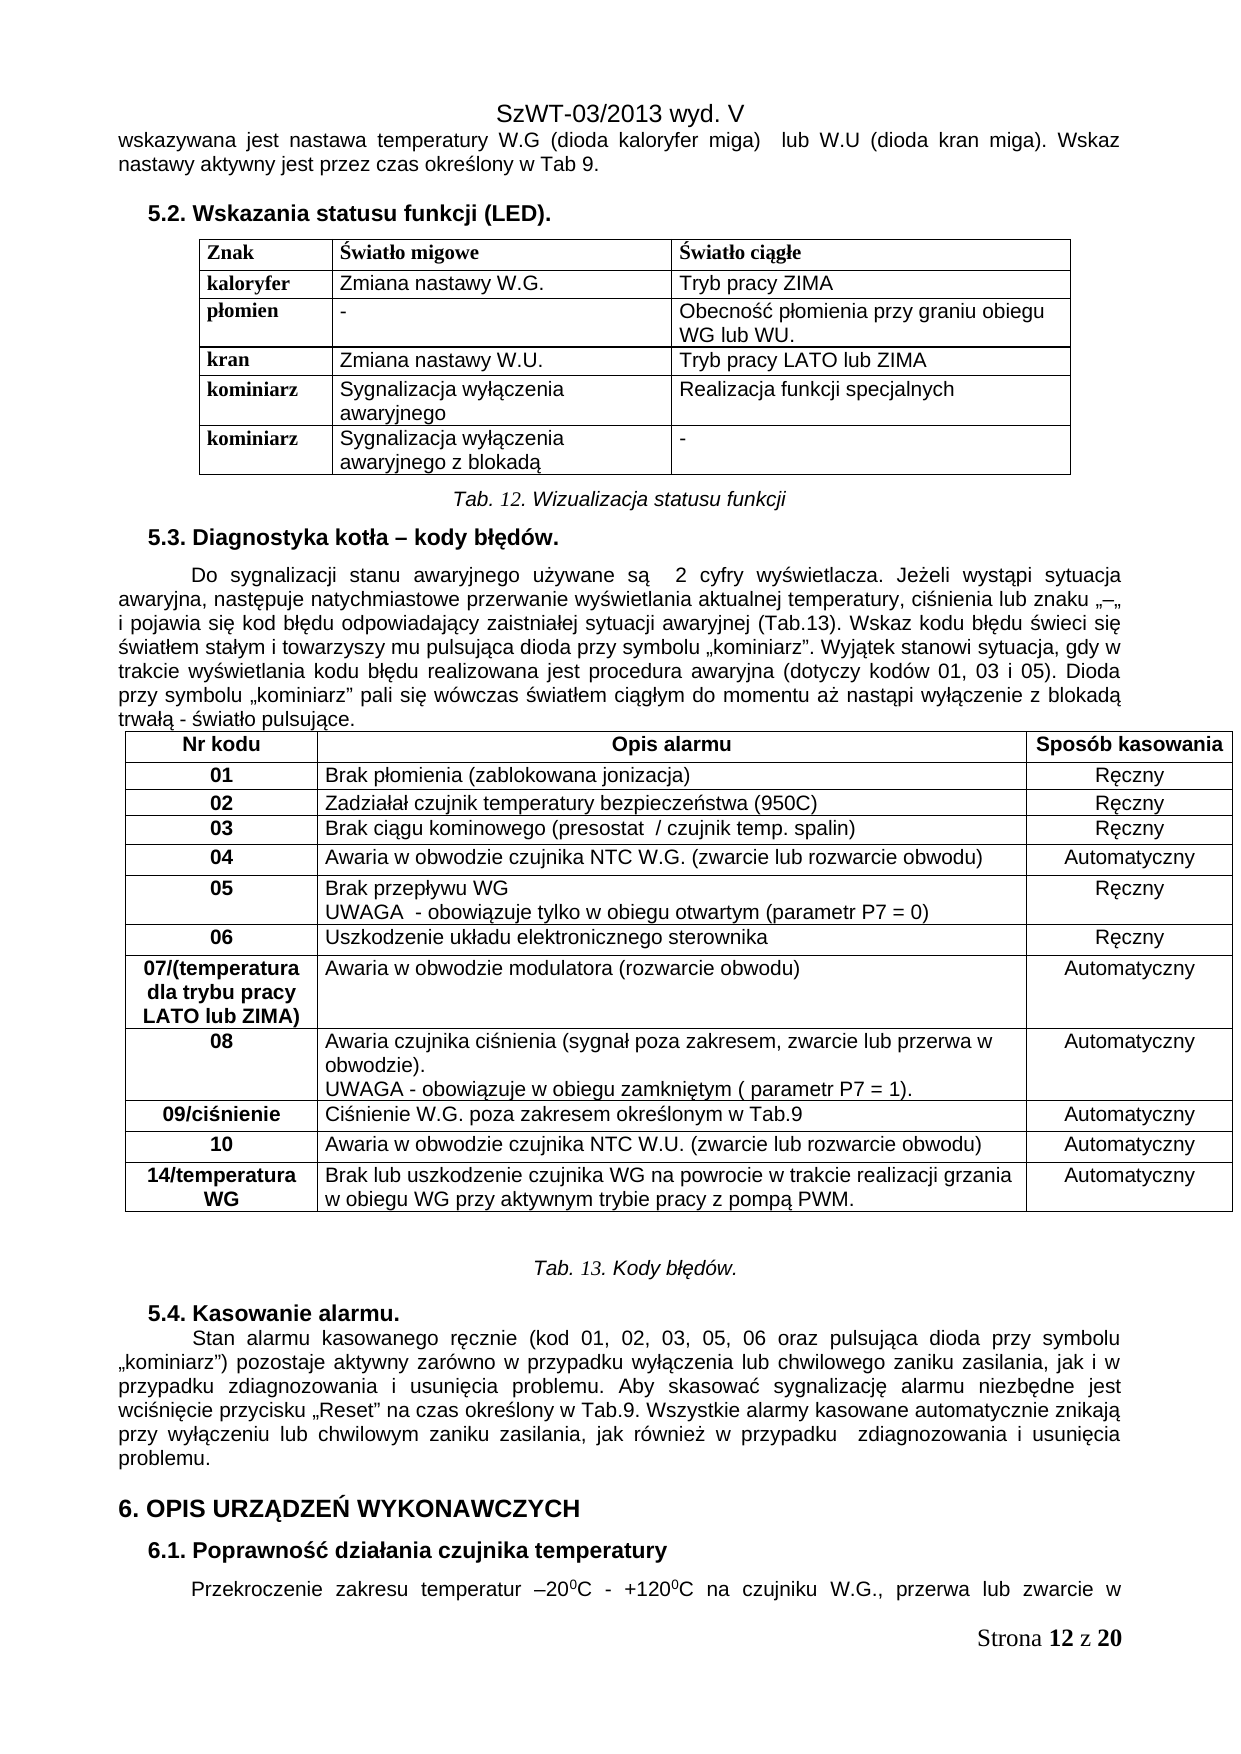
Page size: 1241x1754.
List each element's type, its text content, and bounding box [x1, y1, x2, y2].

table_cell Awaria w obwodzie czujnika NTC W.U. (zwarcie lub rozwarcie obwodu) [318, 1132, 1026, 1162]
table_cell Automatyczny [1027, 1163, 1232, 1211]
table_cell Automatyczny [1027, 1101, 1232, 1131]
table_cell Awaria w obwodzie czujnika NTC W.G. (zwarcie lub rozwarcie obwodu) [318, 845, 1026, 875]
table_cell Brak przepływu WG UWAGA - obowiązuje tylko w obiegu otwartym (parametr P7 = 0) [318, 876, 1026, 924]
table_cell kaloryfer [200, 271, 332, 297]
table_cell Awaria w obwodzie modulatora (rozwarcie obwodu) [318, 956, 1026, 1027]
table_cell kominiarz [200, 426, 332, 473]
text Stan alarmu kasowanego ręcznie (kod 01, 02, 03, 05, 06 oraz pulsująca dioda przy symbolu „kominiarz”) pozostaje aktywny zarówno w przypadku wyłączenia lub chwilowego zaniku zasilania, jak i w przypadku zdiagnozowania i usunięcia problemu. Aby skasować sygnalizację alarmu niezbędne jest wciśnięcie przycisku „Reset” na czas określony w Tab.9. Wszystkie alarmy kasowane automatycznie znikają przy wyłączeniu lub chwilowym zaniku zasilania, jak również w przypadku zdiagnozowania i usunięcia problemu. [118, 1326, 1122, 1470]
table_cell płomien [200, 299, 332, 346]
table_cell 07/(temperatura dla trybu pracy LATO lub ZIMA) [126, 956, 317, 1027]
table_header Światło ciągłe [672, 240, 1070, 270]
table_cell Automatyczny [1027, 1132, 1232, 1162]
table_cell 08 [126, 1029, 317, 1100]
table_cell Automatyczny [1027, 956, 1232, 1027]
table_header Znak [200, 240, 332, 270]
table_cell Zadziałał czujnik temperatury bezpieczeństwa (950C) [318, 790, 1026, 815]
table_cell 10 [126, 1132, 317, 1162]
table_cell Tryb pracy ZIMA [672, 271, 1070, 297]
table_header Sposób kasowania [1027, 732, 1232, 762]
table_cell Ręczny [1027, 876, 1232, 924]
table_cell Zmiana nastawy W.U. [333, 348, 671, 375]
table_cell Sygnalizacja wyłączenia awaryjnego z blokadą [333, 426, 671, 473]
table_cell Zmiana nastawy W.G. [333, 271, 671, 297]
table_cell Ręczny [1027, 763, 1232, 789]
table_cell 03 [126, 816, 317, 844]
table_cell Ręczny [1027, 790, 1232, 815]
table_cell kominiarz [200, 376, 332, 424]
table_cell Ręczny [1027, 816, 1232, 844]
table_cell kran [200, 348, 332, 375]
subtitle 5.2. Wskazania statusu funkcji (LED). [148, 199, 1122, 226]
table_cell 14/temperatura WG [126, 1163, 317, 1211]
table_cell 05 [126, 876, 317, 924]
subtitle 5.4. Kasowanie alarmu. [148, 1300, 1122, 1326]
table_cell Tryb pracy LATO lub ZIMA [672, 348, 1070, 375]
subtitle 6.1. Poprawność działania czujnika temperatury [148, 1537, 1122, 1563]
table_cell Awaria czujnika ciśnienia (sygnał poza zakresem, zwarcie lub przerwa w obwodzie). UWAGA - obowiązuje w obiegu zamkniętym ( parametr P7 = 1). [318, 1029, 1026, 1100]
table_cell Automatyczny [1027, 845, 1232, 875]
table_header Tab. 13. Kody błędów. [125, 1236, 1147, 1300]
table_cell Brak płomienia (zablokowana jonizacja) [318, 763, 1026, 789]
table_header Światło migowe [333, 240, 671, 270]
table_cell - [333, 299, 671, 346]
table_cell - [672, 426, 1070, 473]
table_cell Uszkodzenie układu elektronicznego sterownika [318, 925, 1026, 954]
text Tab. 12. Wizualizacja statusu funkcji [118, 487, 1122, 511]
table_cell Brak lub uszkodzenie czujnika WG na powrocie w trakcie realizacji grzania w obiegu WG przy aktywnym trybie pracy z pompą PWM. [318, 1163, 1026, 1211]
table_cell Ciśnienie W.G. poza zakresem określonym w Tab.9 [318, 1101, 1026, 1131]
table_cell Realizacja funkcji specjalnych [672, 376, 1070, 424]
subtitle 5.3. Diagnostyka kotła – kody błędów. [148, 524, 1122, 550]
text Do sygnalizacji stanu awaryjnego używane są 2 cyfry wyświetlacza. Jeżeli wystąpi sytuacja awaryjna, następuje natychmiastowe przerwanie wyświetlania aktualnej temperatury, ciśnienia lub znaku „–„ i pojawia się kod błędu odpowiadający zaistniałej sytuacji awaryjnej (Tab.13). Wskaz kodu błędu świeci się światłem stałym i towarzyszy mu pulsująca dioda przy symbolu „kominiarz”. Wyjątek stanowi sytuacja, gdy w trakcie wyświetlania kodu błędu realizowana jest procedura awaryjna (dotyczy kodów 01, 03 i 05). Dioda przy symbolu „kominiarz” pali się wówczas światłem ciągłym do momentu aż nastąpi wyłączenie z blokadą trwałą - światło pulsujące. [118, 563, 1122, 731]
subtitle 6. Opis urządzeń wykonawczych [118, 1494, 1122, 1523]
table_cell Brak ciągu kominowego (presostat / czujnik temp. spalin) [318, 816, 1026, 844]
table_cell 06 [126, 925, 317, 954]
table_header Nr kodu [126, 732, 317, 762]
table_cell 02 [126, 790, 317, 815]
table_cell 01 [126, 763, 317, 789]
text wskazywana jest nastawa temperatury W.G (dioda kaloryfer miga) lub W.U (dioda kran miga). Wskaz nastawy aktywny jest przez czas określony w Tab 9. [118, 127, 1122, 175]
table_cell Ręczny [1027, 925, 1232, 954]
table_cell Sygnalizacja wyłączenia awaryjnego [333, 376, 671, 424]
table_cell Obecność płomienia przy graniu obiegu WG lub WU. [672, 299, 1070, 346]
table_header Opis alarmu [318, 732, 1026, 762]
table_cell Automatyczny [1027, 1029, 1232, 1100]
table_cell 04 [126, 845, 317, 875]
table_cell 09/ciśnienie [126, 1101, 317, 1131]
text Przekroczenie zakresu temperatur –200C - +1200C na czujniku W.G., przerwa lub zwarcie w [118, 1576, 1122, 1600]
